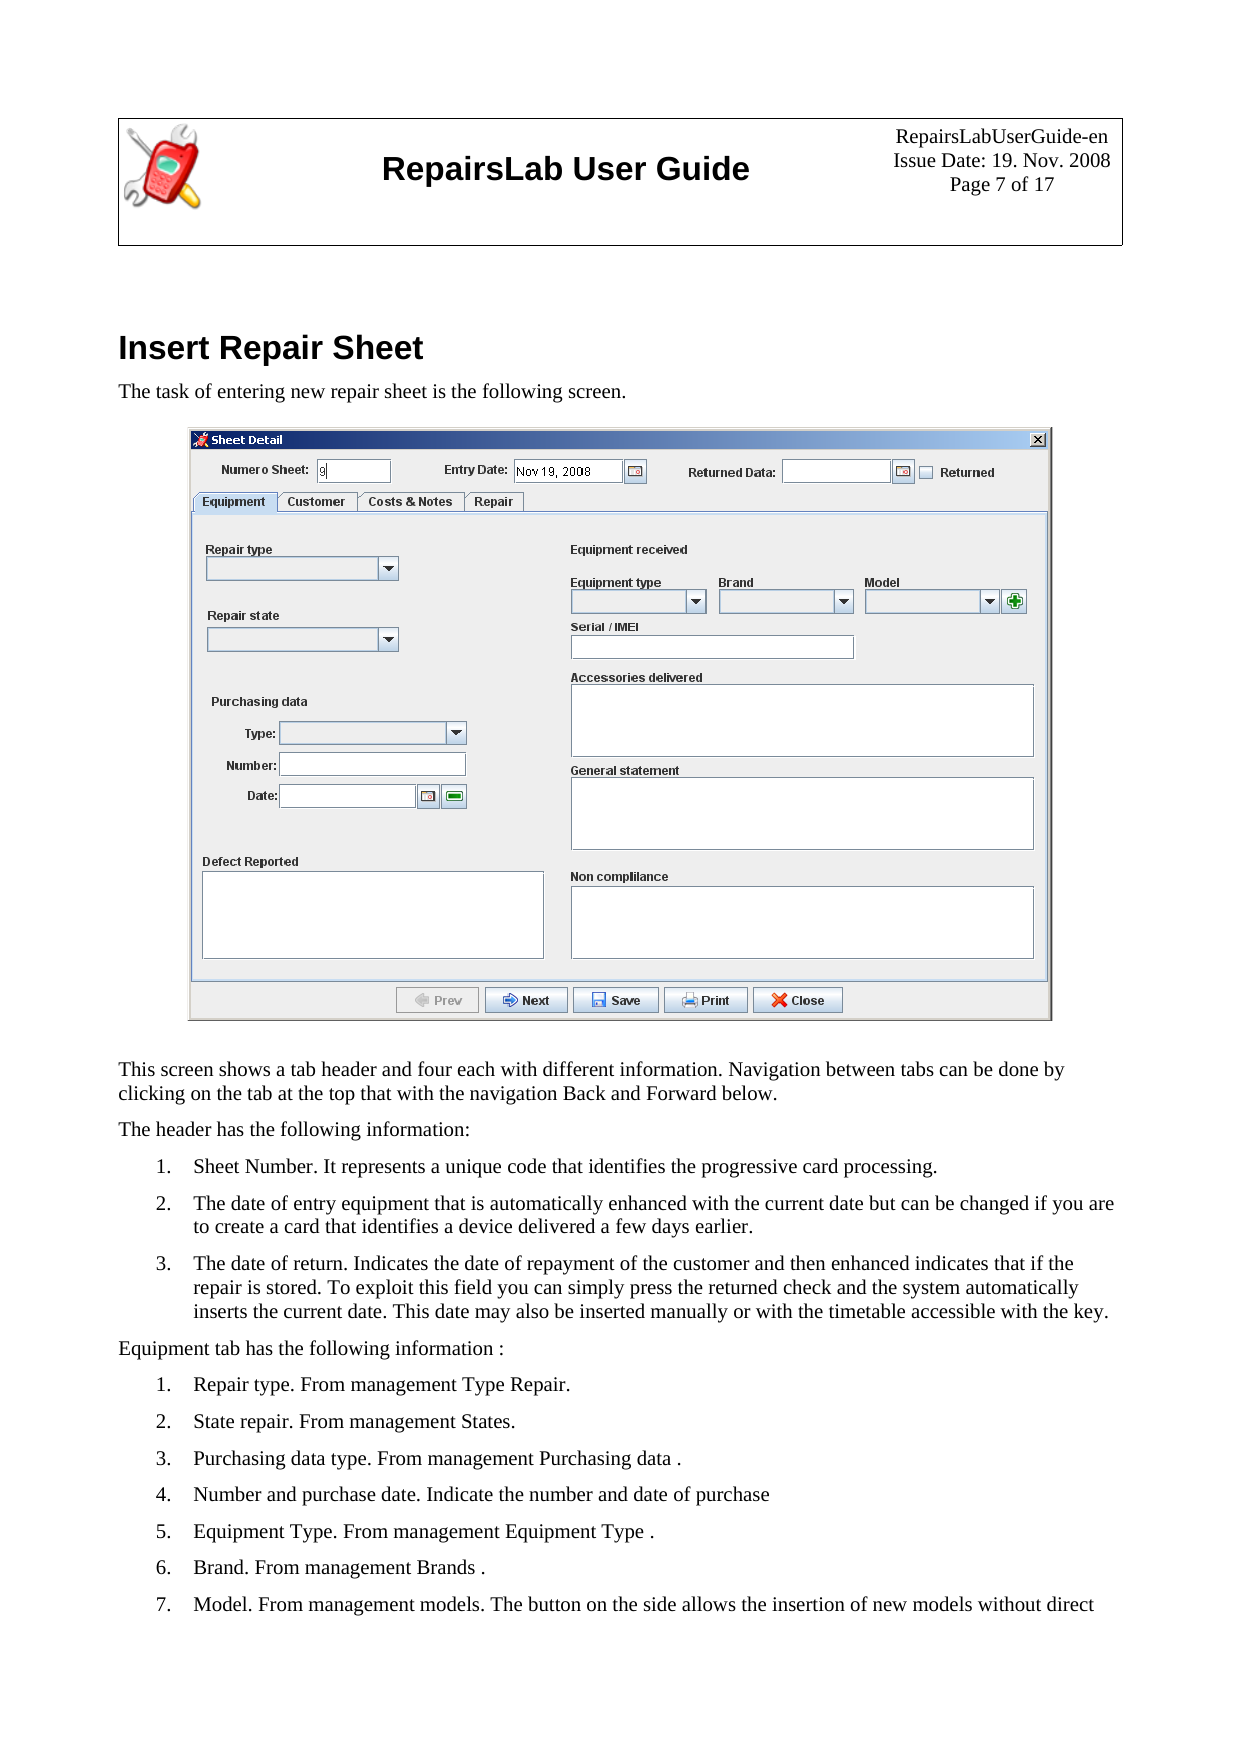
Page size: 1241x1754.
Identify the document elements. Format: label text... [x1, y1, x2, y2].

text This screen shows a tab header and four each with different information. Navigation between tabs can be done by clicking on the tab at the top that with the navigation Back and Forward below. [118, 1057, 1122, 1105]
list Repair type. From management Type Repair. [156, 1372, 1122, 1396]
list Sheet Number. It represents a unique code that identifies the progressive card processing. [156, 1154, 1122, 1178]
picture [187, 427, 1053, 1021]
text Equipment tab has the following information : [118, 1336, 1122, 1360]
list The date of entry equipment that is automatically enhanced with the current date but can be changed if you are to create a card that identifies a device delivered a few days earlier. [156, 1190, 1122, 1238]
list Number and purchase date. Indicate the number and date of purchase [156, 1482, 1122, 1506]
list Brand. From management Brands . [156, 1555, 1122, 1579]
list State repair. From management States. [156, 1409, 1122, 1433]
subtitle Insert Repair Sheet [118, 328, 1122, 367]
list Model. From management models. The button on the side allows the insertion of new models without direct [156, 1592, 1122, 1616]
list Equipment Type. From management Equipment Type . [156, 1518, 1122, 1543]
list Purchasing data type. From management Purchasing data . [156, 1445, 1122, 1469]
picture [123, 123, 202, 211]
list The date of return. Indicates the date of repayment of the customer and then enhanced indicates that if the repair is stored. To exploit this field you can simply press the returned check and the system automatically inserts the current date. This date may also be inserted manually or with the timetable accessible with the key. [156, 1251, 1122, 1323]
text The header has the following information: [118, 1117, 1122, 1141]
text The task of entering new repair sheet is the following screen. [118, 379, 1122, 403]
